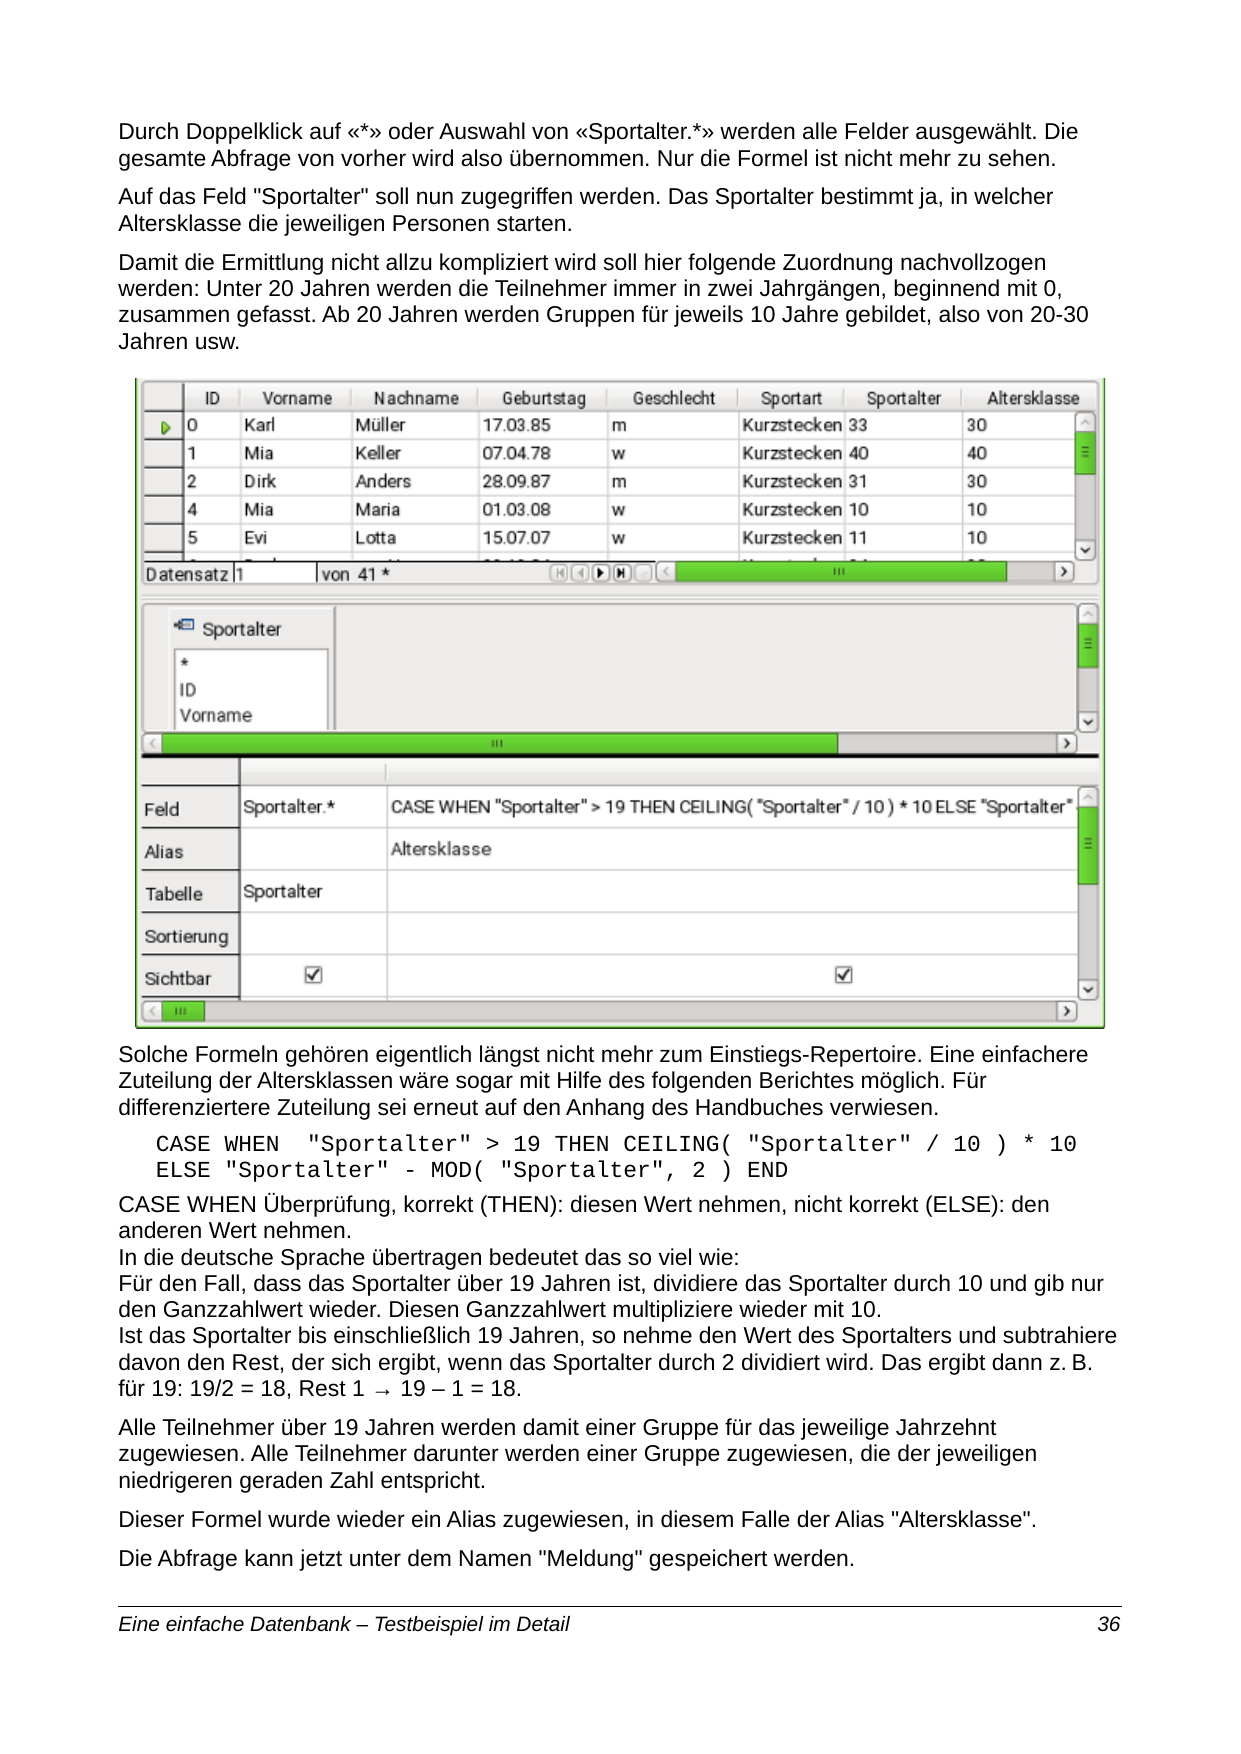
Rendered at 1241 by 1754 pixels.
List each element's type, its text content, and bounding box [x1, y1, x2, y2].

text Damit die Ermittlung nicht allzu kompliziert wird soll hier folgende Zuordnung nachvollzogen werden: Unter 20 Jahren werden die Teilnehmer immer in zwei Jahrgängen, beginnend mit 0, zusammen gefasst. Ab 20 Jahren werden Gruppen für jeweils 10 Jahre gebildet, also von 20-30 Jahren usw. [118, 248, 1122, 354]
text Auf das Feld "Sportalter" soll nun zugegriffen werden. Das Sportalter bestimmt ja, in welcher Altersklasse die jeweiligen Personen starten. [118, 183, 1122, 236]
text Alle Teilnehmer über 19 Jahren werden damit einer Gruppe für das jeweilige Jahrzehnt zugewiesen. Alle Teilnehmer darunter werden einer Gruppe zugewiesen, die der jeweiligen niedrigeren geraden Zahl entspricht. [118, 1414, 1122, 1493]
picture [135, 378, 1106, 1029]
text Dieser Formel wurde wieder ein Alias zugewiesen, in diesem Falle der Alias "Altersklasse". [118, 1506, 1122, 1532]
text Solche Formeln gehören eigentlich längst nicht mehr zum Einstiegs-Repertoire. Eine einfachere Zuteilung der Altersklassen wäre sogar mit Hilfe des folgenden Berichtes möglich. Für differenziertere Zuteilung sei erneut auf den Anhang des Handbuches verwiesen. [118, 1041, 1122, 1120]
text CASE WHEN "Sportalter" > 19 THEN CEILING( "Sportalter" / 10 ) * 10 ELSE "Sportalter" - MOD( "Sportalter", 2 ) END [156, 1133, 1122, 1184]
text Die Abfrage kann jetzt unter dem Namen "Meldung" gespeichert werden. [118, 1544, 1122, 1571]
text Durch Doppelklick auf «*» oder Auswahl von «Sportalter.*» werden alle Felder ausgewählt. Die gesamte Abfrage von vorher wird also übernommen. Nur die Formel ist nicht mehr zu sehen. [118, 118, 1122, 171]
text CASE WHEN Überprüfung, korrekt (THEN): diesen Wert nehmen, nicht korrekt (ELSE): den anderen Wert nehmen. In die deutsche Sprache übertragen bedeutet das so viel wie: Für den Fall, dass das Sportalter über 19 Jahren ist, dividiere das Sportalter durch 10 und gib nur den Ganzzahlwert wieder. Diesen Ganzzahlwert multipliziere wieder mit 10. Ist das Sportalter bis einschließlich 19 Jahren, so nehme den Wert des Sportalters und subtrahiere davon den Rest, der sich ergibt, wenn das Sportalter durch 2 dividiert wird. Das ergibt dann z. B. für 19: 19/2 = 18, Rest 1 → 19 – 1 = 18. [118, 1191, 1122, 1402]
